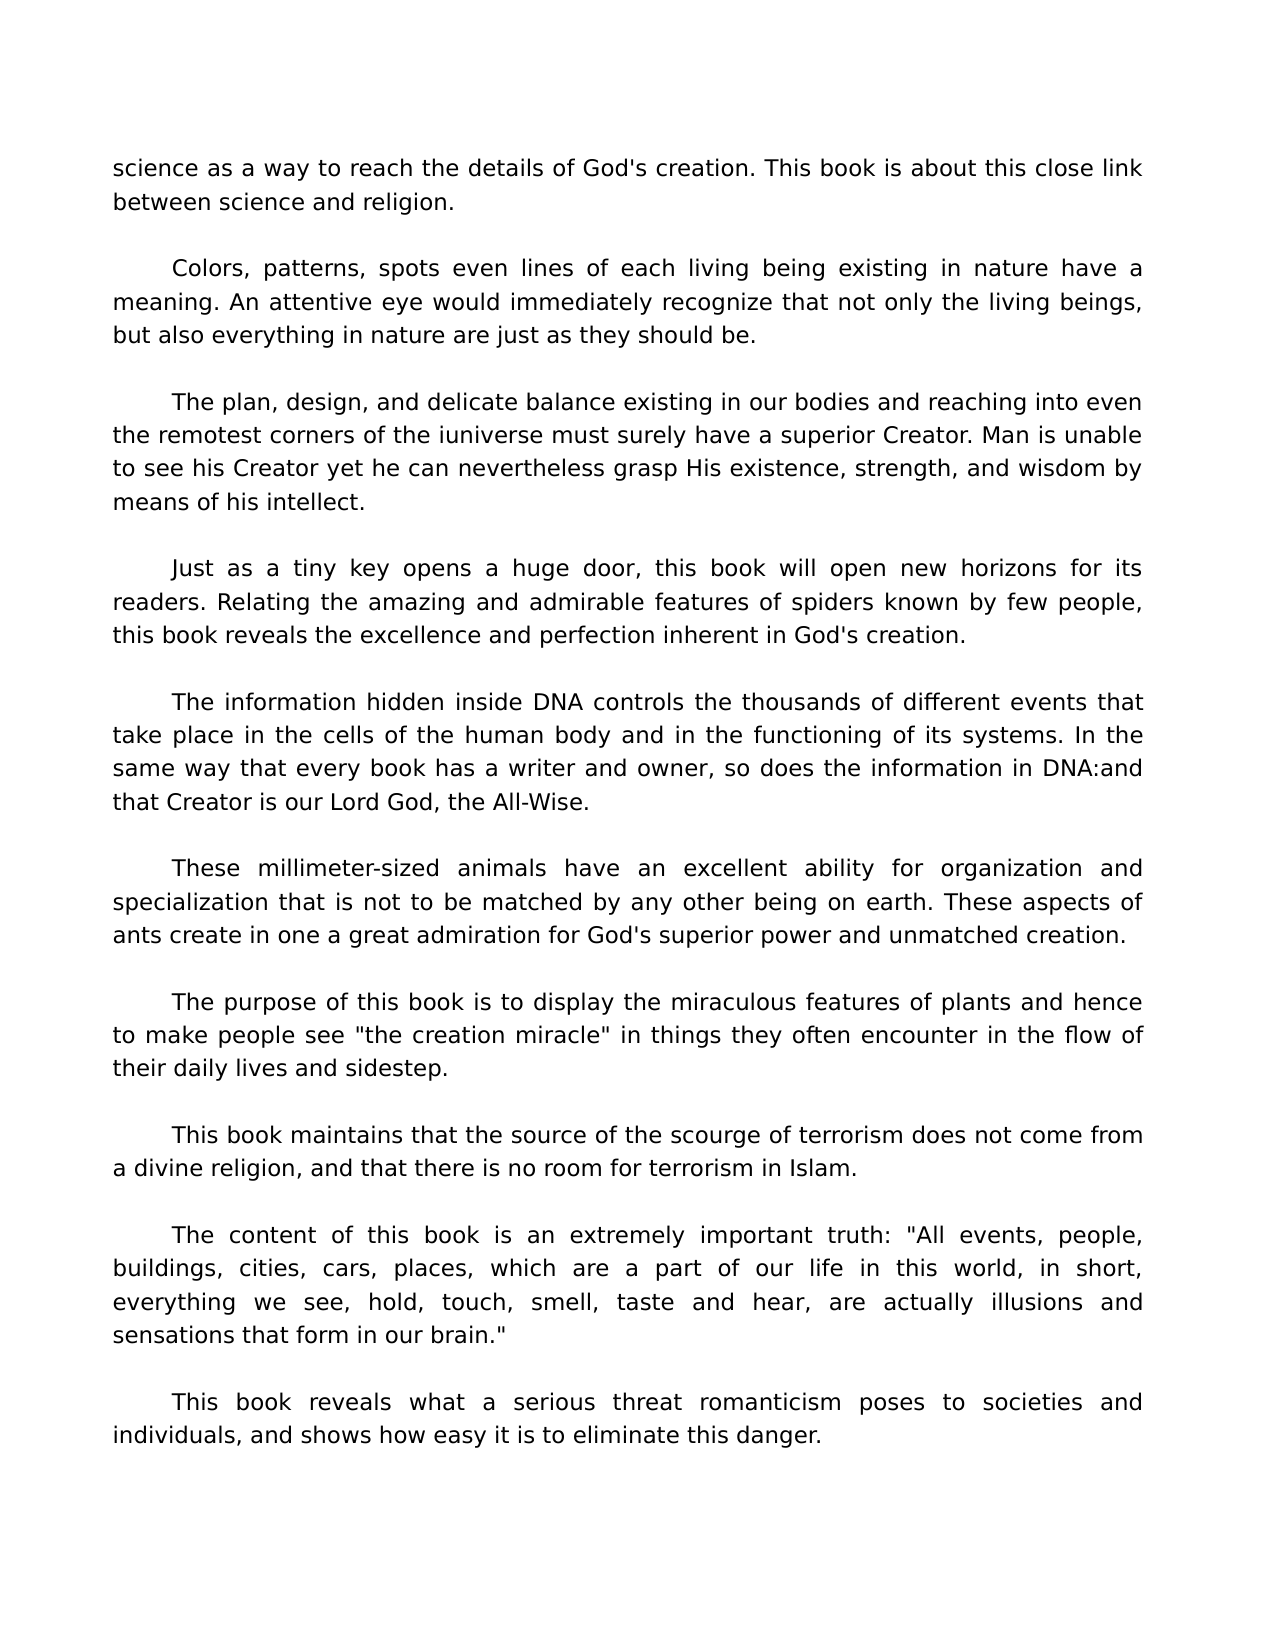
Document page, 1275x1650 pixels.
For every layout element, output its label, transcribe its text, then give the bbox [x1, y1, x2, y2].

text This book maintains that the source of the scourge of terrorism does not come from a divine religion, and that there is no room for terrorism in Islam. [112, 1117, 1145, 1183]
text The content of this book is an extremely important truth: "All events, people, buildings, cities, cars, places, which are a part of our life in this world, in short, everything we see, hold, touch, smell, taste and hear, are actually illusions and sensations that form in our brain." [112, 1217, 1145, 1350]
text These millimeter-sized animals have an excellent ability for organization and specialization that is not to be matched by any other being on earth. These aspects of ants create in one a great admiration for God's superior power and unmatched creation. [112, 850, 1145, 950]
text The purpose of this book is to display the miraculous features of plants and hence to make people see "the creation miracle" in things they often encounter in the flow of their daily lives and sidestep. [112, 983, 1145, 1083]
text The plan, design, and delicate balance existing in our bodies and reaching into even the remotest corners of the iuniverse must surely have a superior Creator. Man is unable to see his Creator yet he can nevertheless grasp His existence, strength, and wisdom by means of his intellect. [112, 383, 1145, 517]
text Just as a tiny key opens a huge door, this book will open new horizons for its readers. Relating the amazing and admirable features of spiders known by few people, this book reveals the excellence and perfection inherent in God's creation. [112, 550, 1145, 650]
text The information hidden inside DNA controls the thousands of different events that take place in the cells of the human body and in the functioning of its systems. In the same way that every book has a writer and owner, so does the information in DNA:and that Creator is our Lord God, the All-Wise. [112, 683, 1145, 817]
text science as a way to reach the details of God's creation. This book is about this close link between science and religion. [112, 150, 1145, 217]
text This book reveals what a serious threat romanticism poses to societies and individuals, and shows how easy it is to eliminate this danger. [112, 1383, 1145, 1450]
text Colors, patterns, spots even lines of each living being existing in nature have a meaning. An attentive eye would immediately recognize that not only the living beings, but also everything in nature are just as they should be. [112, 250, 1145, 350]
